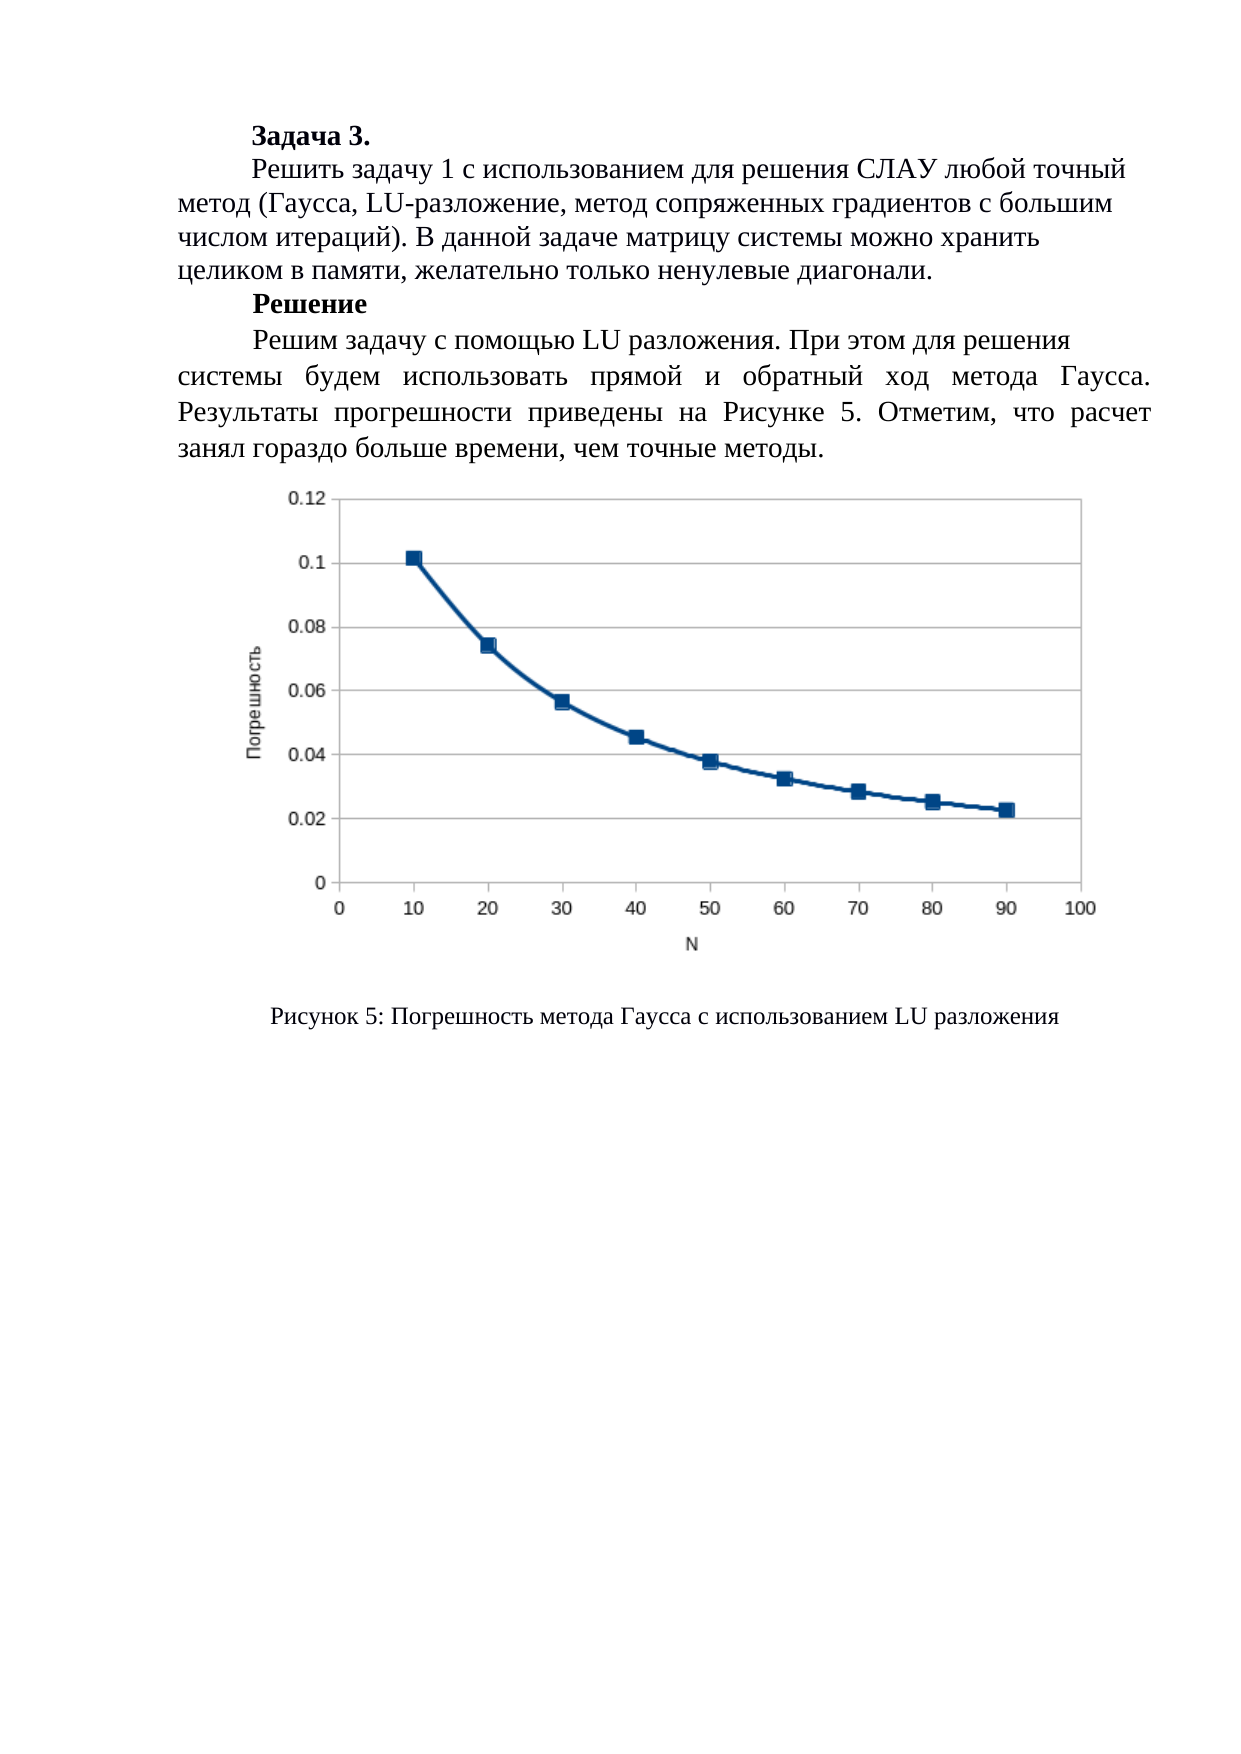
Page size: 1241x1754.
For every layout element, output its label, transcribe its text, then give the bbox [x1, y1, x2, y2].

list Решение [252, 286, 1152, 319]
list Решим задачу с помощью LU разложения. При этом для решения [252, 322, 1152, 356]
text Задача 3. [177, 118, 1152, 152]
text Рисунок 5: Погрешность метода Гаусса с использованием LU разложения [215, 985, 1114, 1030]
text Решить задачу 1 с использованием для решения СЛАУ любой точный метод (Гаусса, LU-разложение, метод сопряженных градиентов с большим числом итераций). В данной задаче матрицу системы можно хранить целиком в памяти, желательно только ненулевые диагонали. [177, 152, 1152, 286]
list системы будем использовать прямой и обратный ход метода Гаусса. Результаты прогрешности приведены на Рисунке 5. Отметим, что расчет занял гораздо больше времени, чем точные методы. [177, 358, 1152, 464]
picture [214, 479, 1115, 985]
